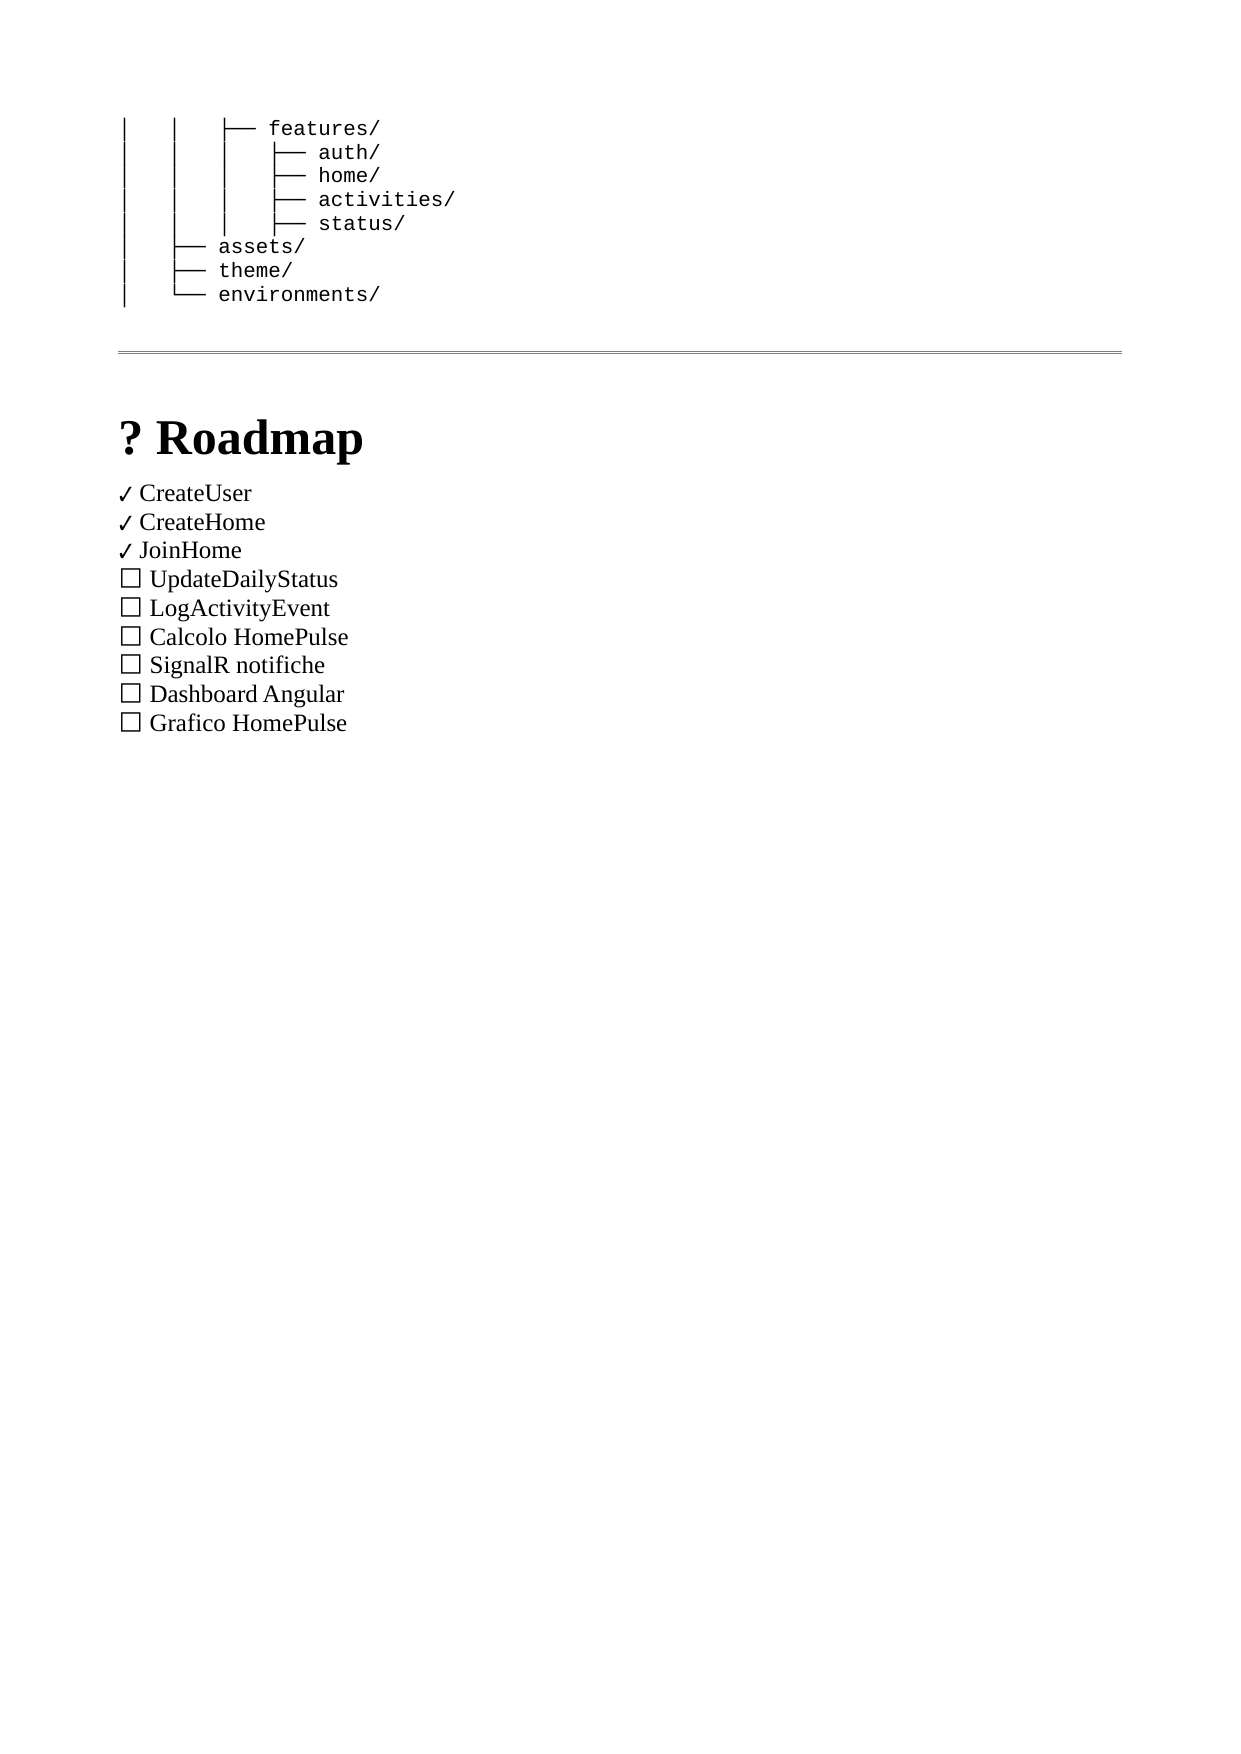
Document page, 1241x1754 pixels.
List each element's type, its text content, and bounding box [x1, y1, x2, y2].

text │ ├── assets/ [118, 236, 1122, 260]
text │ │ ├── features/ [118, 118, 1122, 142]
text │ ├── theme/ [118, 260, 1122, 284]
text │ │ │ ├── status/ [225, 213, 274, 236]
text │ │ │ ├── auth/ [125, 142, 174, 165]
text │ └── environments/ [125, 284, 1122, 307]
text │ │ │ ├── status/ [275, 213, 1122, 236]
text │ │ │ ├── auth/ [225, 142, 274, 165]
text │ │ │ ├── status/ [125, 213, 174, 236]
subtitle ? Roadmap [118, 408, 1122, 465]
text │ │ │ ├── home/ [118, 165, 1122, 189]
text │ │ │ ├── status/ [175, 213, 224, 236]
text ✔ CreateUser ✔ CreateHome ✔ JoinHome ⬜ UpdateDailyStatus ⬜ LogActivityEvent ⬜ Calcolo HomePulse ⬜ SignalR notifiche ⬜ Dashboard Angular ⬜ Grafico HomePulse [118, 478, 1122, 737]
text │ │ │ ├── auth/ [175, 142, 224, 165]
text │ │ │ ├── activities/ [118, 189, 1122, 213]
text │ │ │ ├── auth/ [275, 142, 1122, 165]
